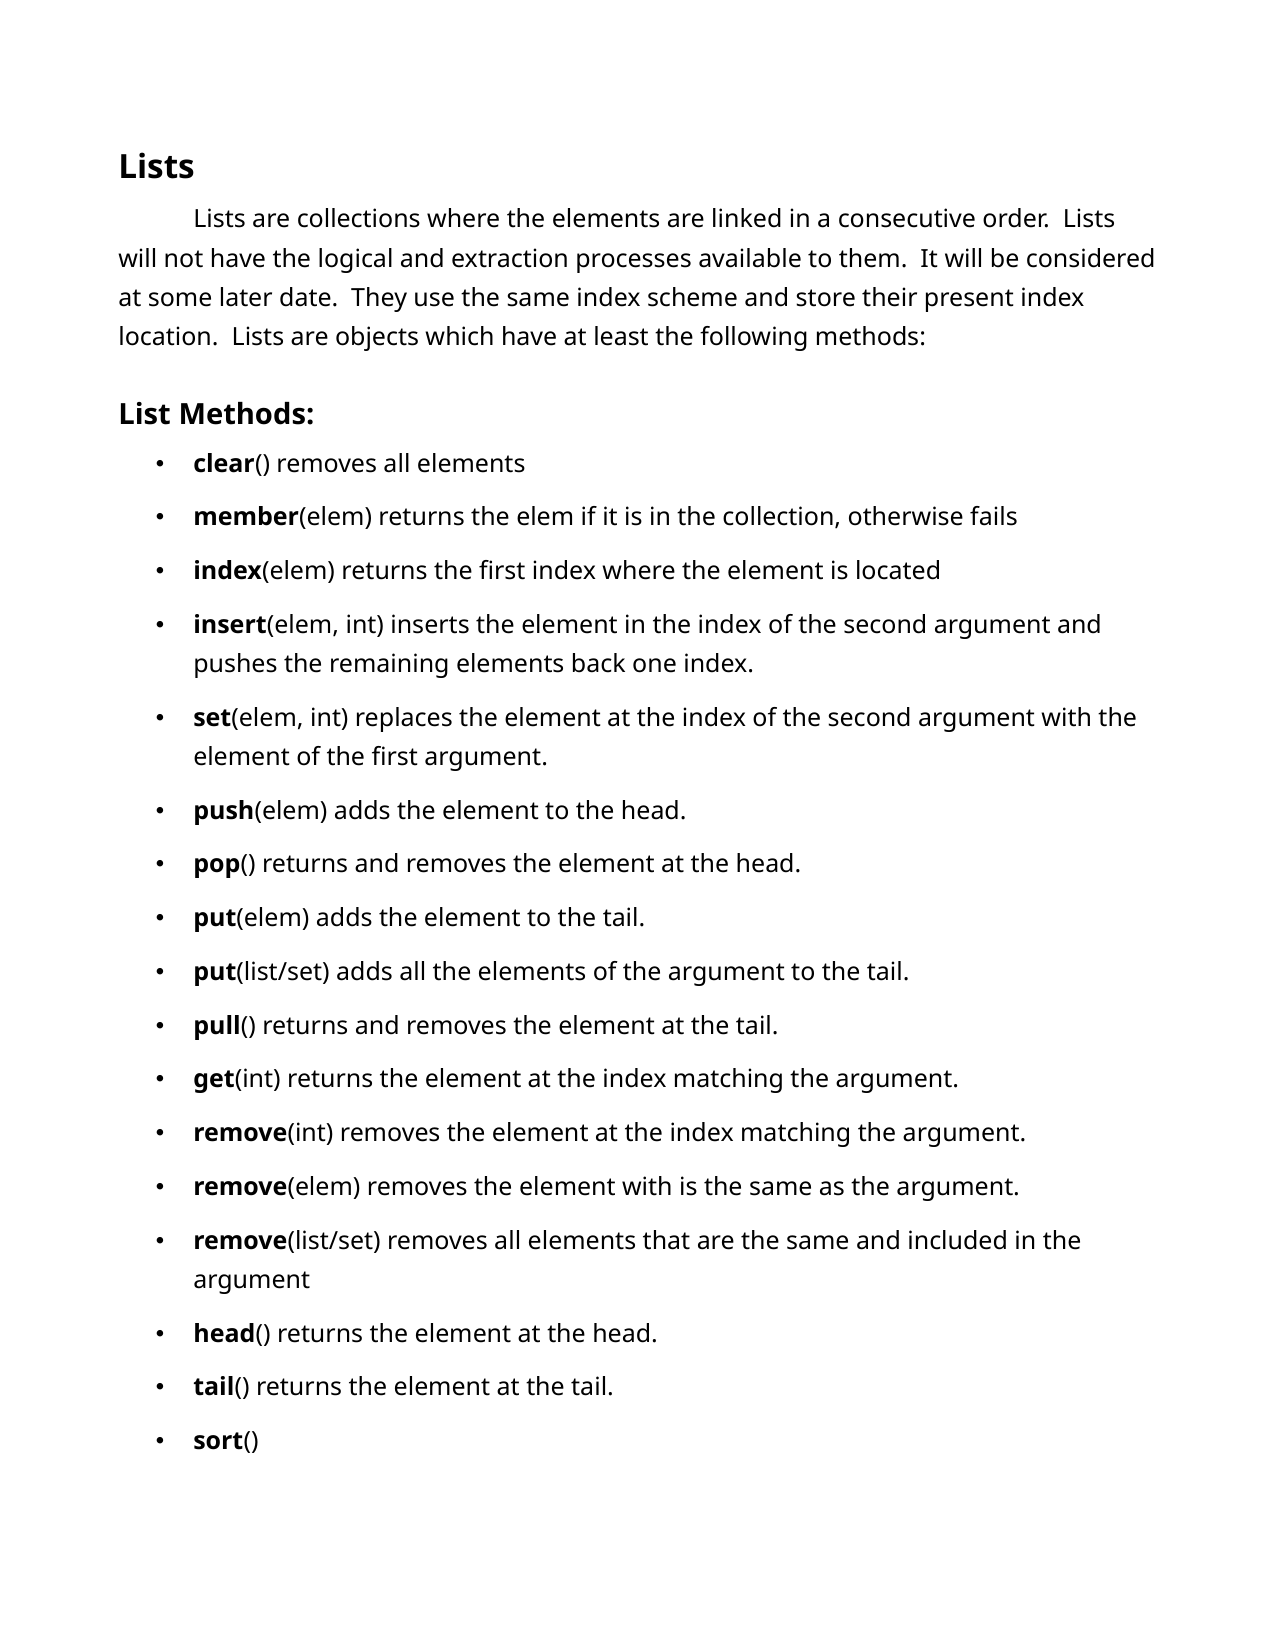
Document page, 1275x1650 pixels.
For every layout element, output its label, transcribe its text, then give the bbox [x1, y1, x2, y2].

subtitle Lists [118, 143, 1157, 188]
list remove(list/set) removes all elements that are the same and included in the argument [156, 1222, 1157, 1296]
list remove(elem) removes the element with is the same as the argument. [156, 1169, 1157, 1203]
list tail() returns the element at the tail. [156, 1369, 1157, 1403]
list put(elem) adds the element to the tail. [156, 900, 1157, 934]
list clear() removes all elements [156, 445, 1157, 479]
list sort() [156, 1423, 1157, 1457]
list put(list/set) adds all the elements of the argument to the tail. [156, 954, 1157, 988]
list get(int) returns the element at the index matching the argument. [156, 1061, 1157, 1095]
subtitle List Methods: [118, 393, 1157, 433]
list set(elem, int) replaces the element at the index of the second argument with the element of the first argument. [156, 699, 1157, 773]
list pop() returns and removes the element at the head. [156, 846, 1157, 880]
list remove(int) removes the element at the index matching the argument. [156, 1115, 1157, 1149]
list push(elem) adds the element to the head. [156, 792, 1157, 826]
text Lists are collections where the elements are linked in a consecutive order. Lists will not have the logical and extraction processes available to them. It will be considered at some later date. They use the same index scheme and store their present index location. Lists are objects which have at least the following methods: [118, 201, 1157, 353]
list head() returns the element at the head. [156, 1315, 1157, 1349]
list member(elem) returns the elem if it is in the collection, otherwise fails [156, 499, 1157, 533]
list insert(elem, int) inserts the element in the index of the second argument and pushes the remaining elements back one index. [156, 607, 1157, 680]
list pull() returns and removes the element at the tail. [156, 1007, 1157, 1041]
list index(elem) returns the first index where the element is located [156, 553, 1157, 587]
